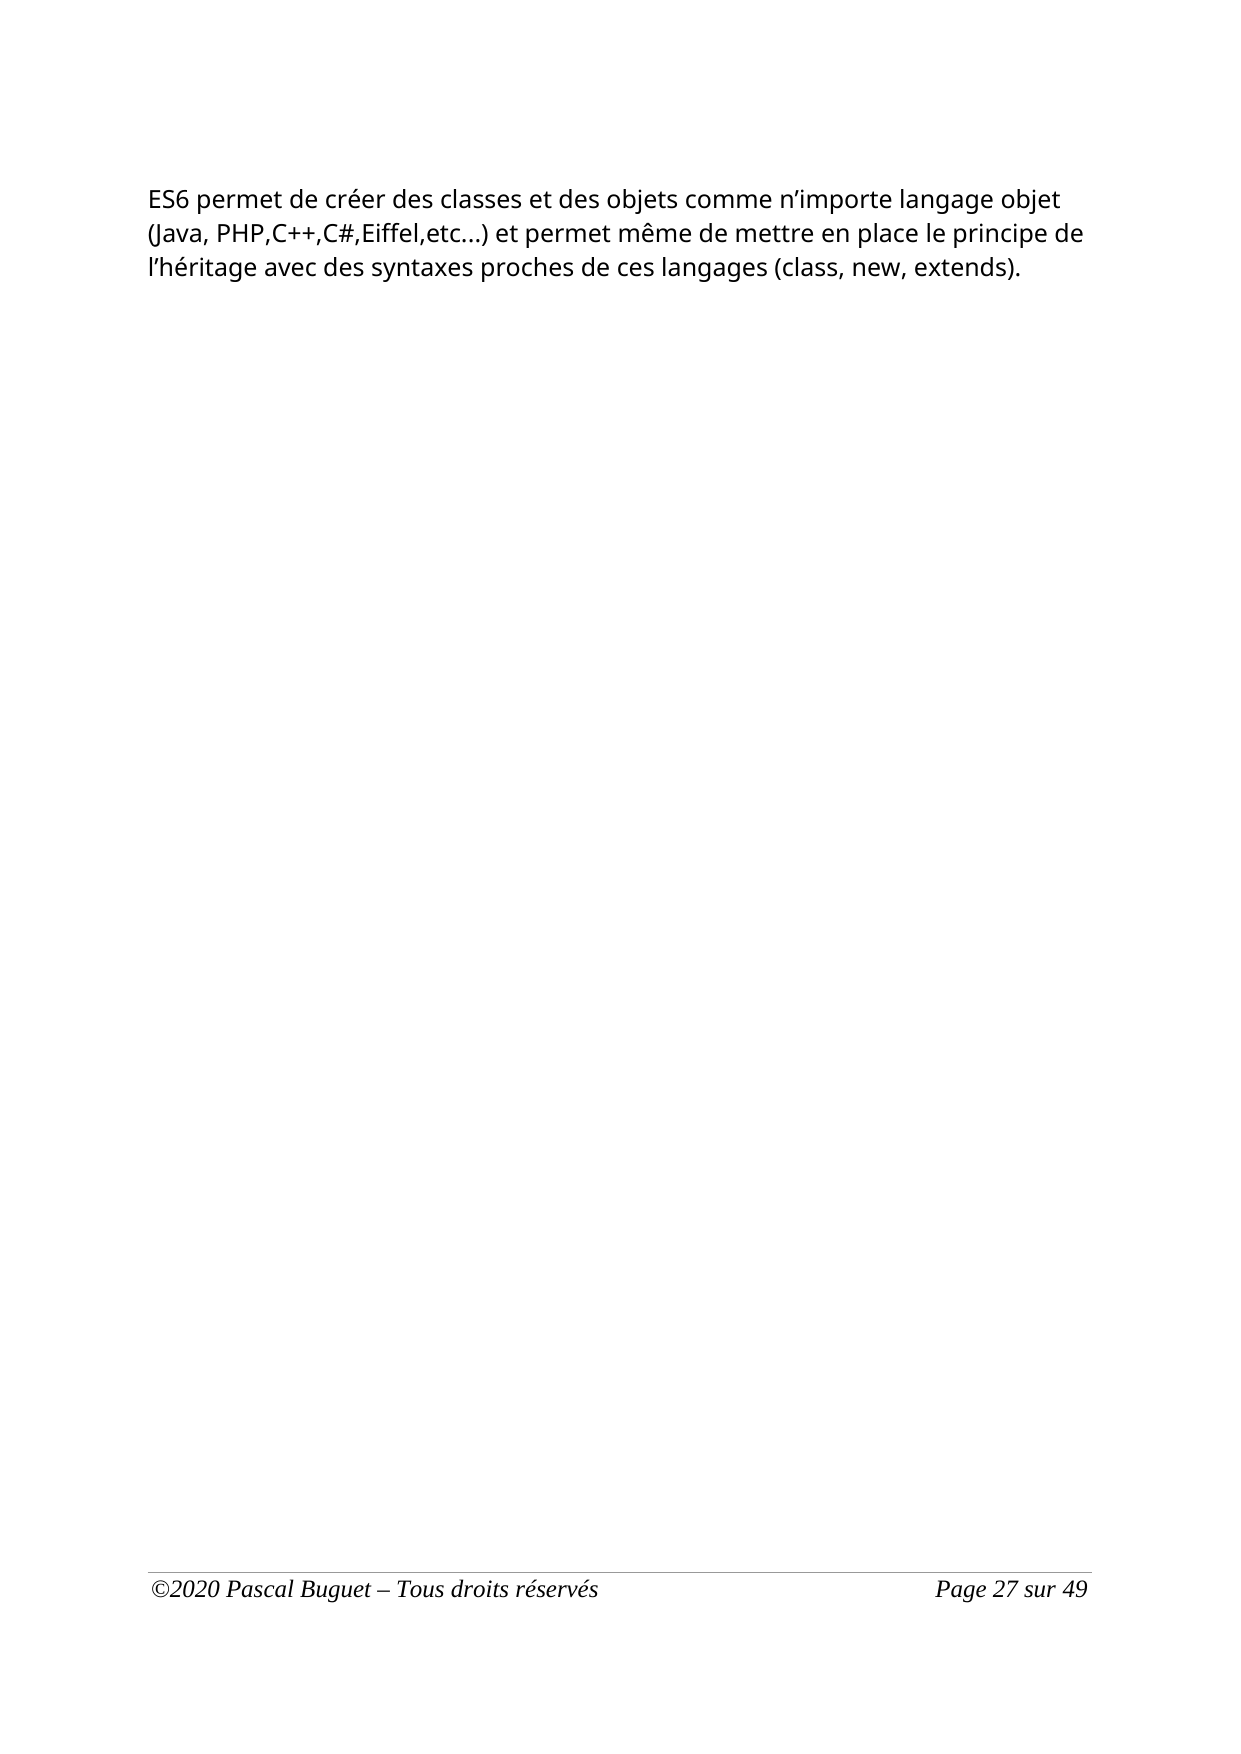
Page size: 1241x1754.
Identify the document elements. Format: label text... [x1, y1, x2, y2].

text ES6 permet de créer des classes et des objets comme n’importe langage objet (Java, PHP,C++,C#,Eiffel,etc...) et permet même de mettre en place le principe de l’héritage avec des syntaxes proches de ces langages (class, new, extends). [148, 181, 1092, 283]
